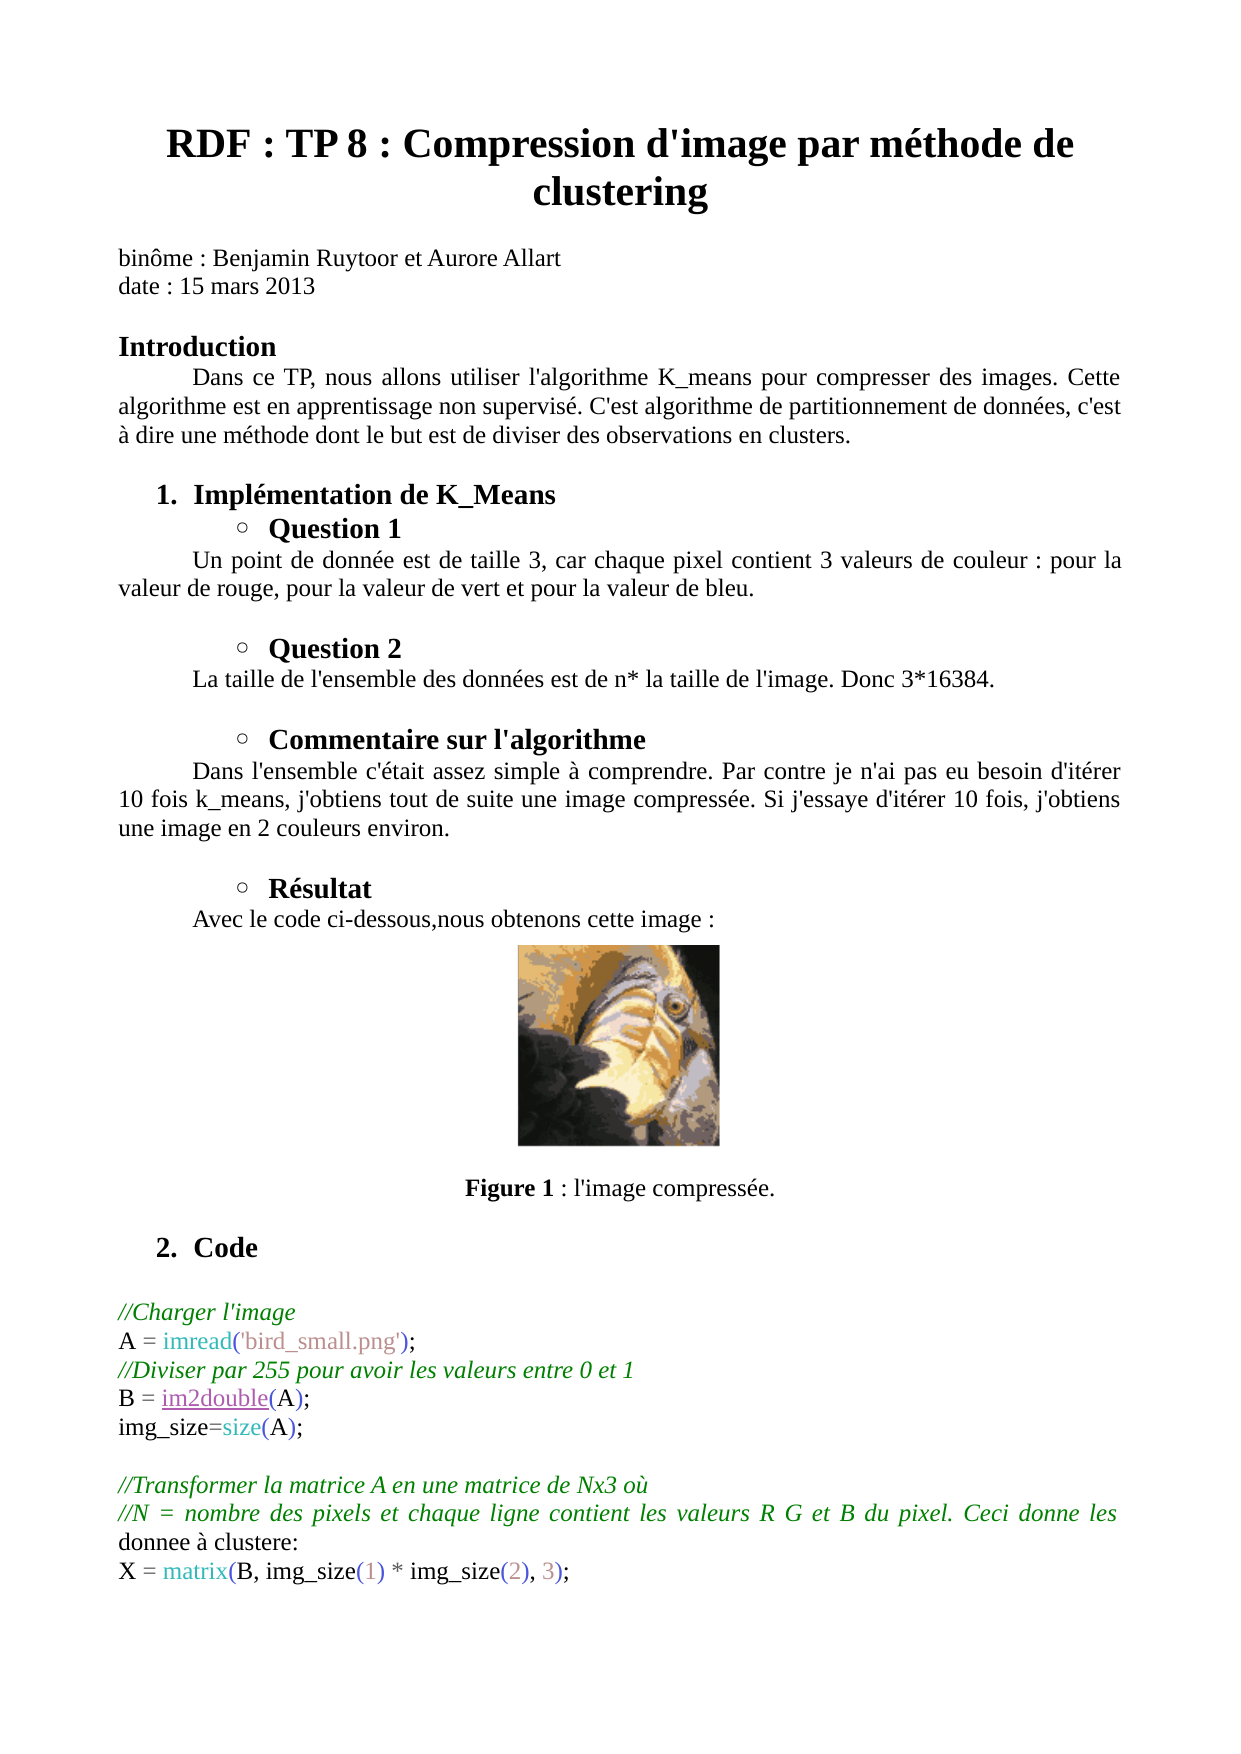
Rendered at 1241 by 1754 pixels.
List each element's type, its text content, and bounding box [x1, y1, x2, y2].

list Code [156, 1230, 1122, 1264]
text binôme : Benjamin Ruytoor et Aurore Allart [118, 243, 1122, 271]
list Résultat [231, 871, 1122, 904]
list Question 1 [231, 511, 1122, 545]
text Un point de donnée est de taille 3, car chaque pixel contient 3 valeurs de couleur : pour la valeur de rouge, pour la valeur de vert et pour la valeur de bleu. [118, 545, 1122, 602]
list Commentaire sur l'algorithme [231, 722, 1122, 756]
text B = im2double(A); [118, 1383, 1122, 1412]
text Dans l'ensemble c'était assez simple à comprendre. Par contre je n'ai pas eu besoin d'itérer 10 fois k_means, j'obtiens tout de suite une image compressée. Si j'essaye d'itérer 10 fois, j'obtiens une image en 2 couleurs environ. [118, 756, 1122, 842]
list Implémentation de K_Means [156, 477, 1122, 511]
text img_size=size(A); [118, 1412, 1122, 1441]
text date : 15 mars 2013 [118, 271, 1122, 300]
text La taille de l'ensemble des données est de n* la taille de l'image. Donc 3*16384. [118, 664, 1122, 693]
text Avec le code ci-dessous,nous obtenons cette image : [118, 904, 1122, 933]
text //Diviser par 255 pour avoir les valeurs entre 0 et 1 [118, 1355, 1122, 1383]
text RDF : TP 8 : Compression d'image par méthode de clustering [118, 118, 1122, 214]
text Figure 1 : l'image compressée. [118, 1173, 1122, 1201]
text //N = nombre des pixels et chaque ligne contient les valeurs R G et B du pixel. Ceci donne les donnee à clustere: [118, 1498, 1122, 1556]
list Question 2 [231, 631, 1122, 664]
text Dans ce TP, nous allons utiliser l'algorithme K_means pour compresser des images. Cette algorithme est en apprentissage non supervisé. C'est algorithme de partitionnement de données, c'est à dire une méthode dont le but est de diviser des observations en clusters. [118, 362, 1122, 449]
text A = imread('bird_small.png'); [118, 1326, 1122, 1355]
text X = matrix(B, img_size(1) * img_size(2), 3); [118, 1556, 1122, 1585]
text //Transformer la matrice A en une matrice de Nx3 où [118, 1470, 1122, 1498]
picture [517, 945, 723, 1151]
text //Charger l'image [118, 1297, 1122, 1326]
text Introduction [118, 329, 1122, 362]
